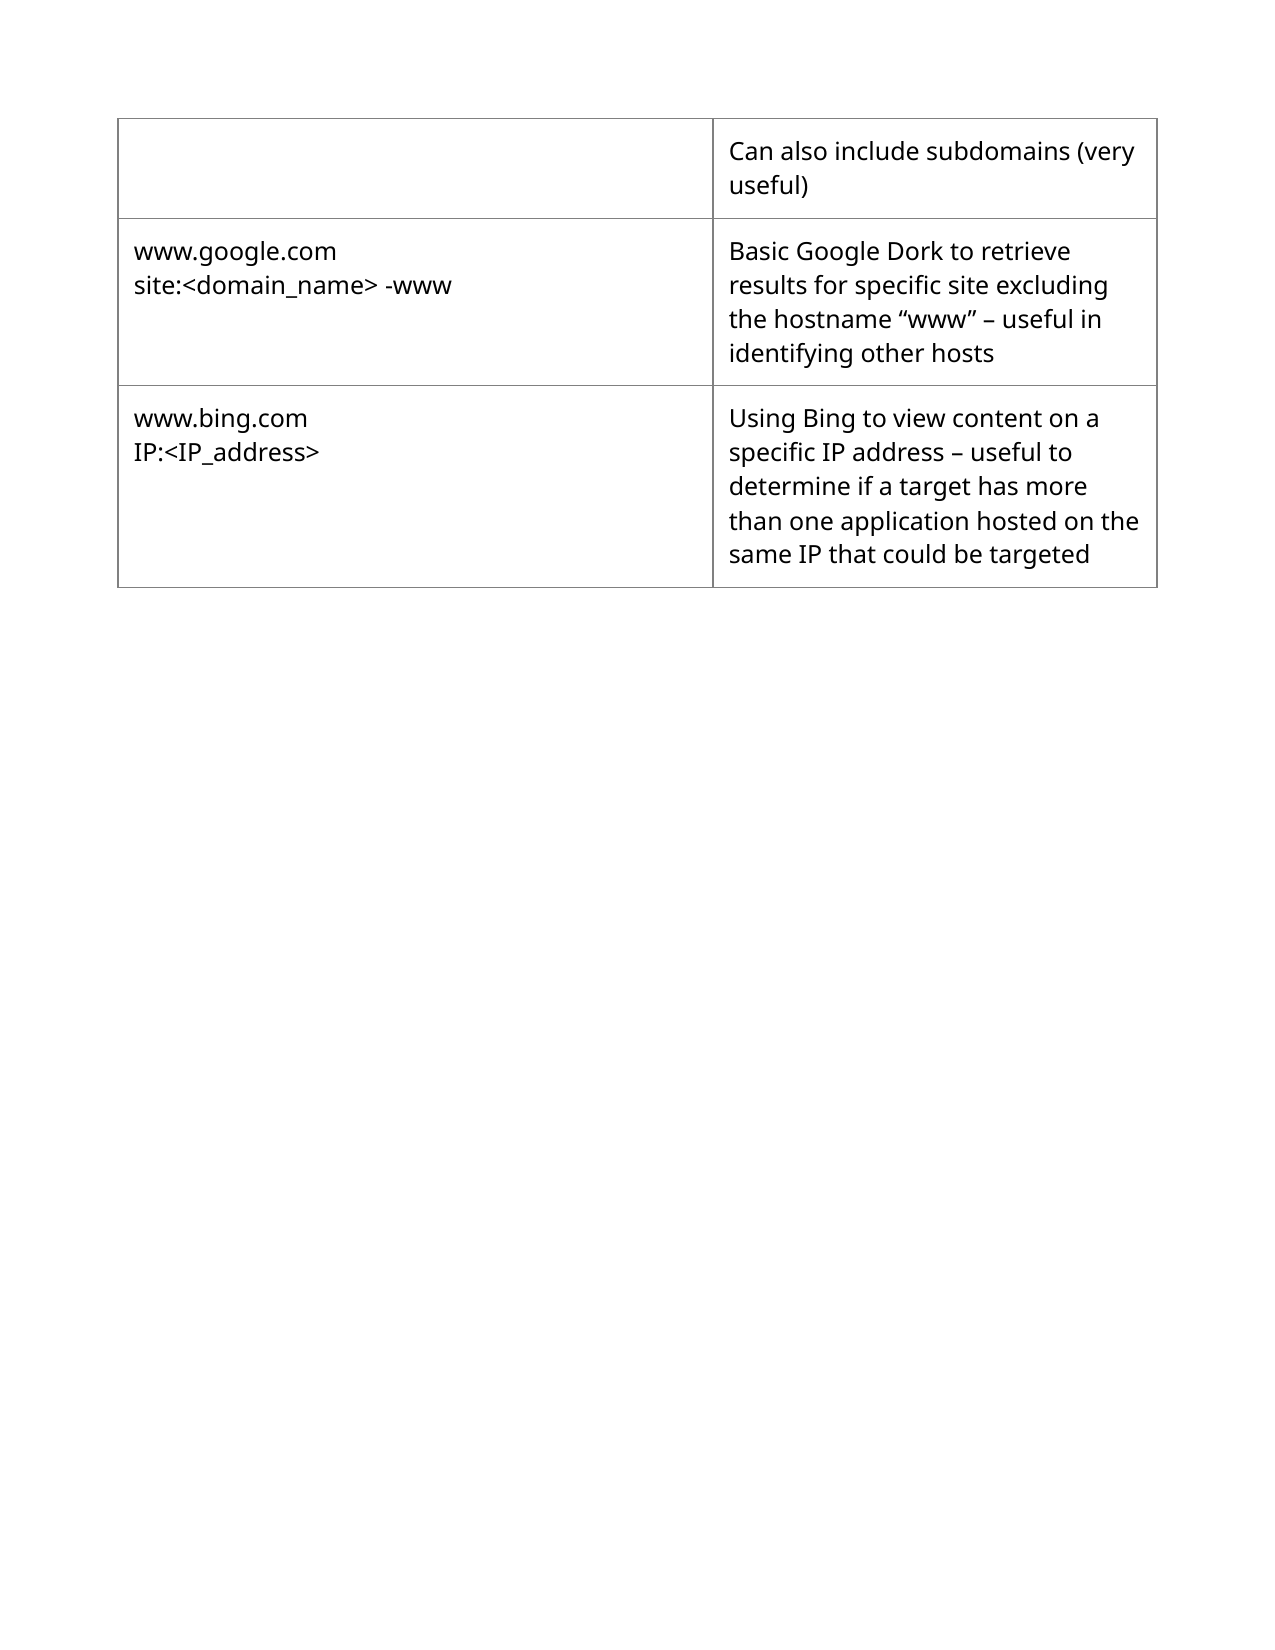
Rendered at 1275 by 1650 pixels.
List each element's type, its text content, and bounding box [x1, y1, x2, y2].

table_cell www.bing.com IP:<IP_address> [119, 386, 712, 587]
table_cell [119, 119, 712, 218]
table_cell Using Bing to view content on a specific IP address – useful to determine if a target has more than one application hosted on the same IP that could be targeted [714, 386, 1156, 587]
table_cell www.google.com site:<domain_name> -www [119, 219, 712, 385]
table_cell Can also include subdomains (very useful) [714, 119, 1156, 218]
table_cell Basic Google Dork to retrieve results for specific site excluding the hostname “www” – useful in identifying other hosts [714, 219, 1156, 385]
